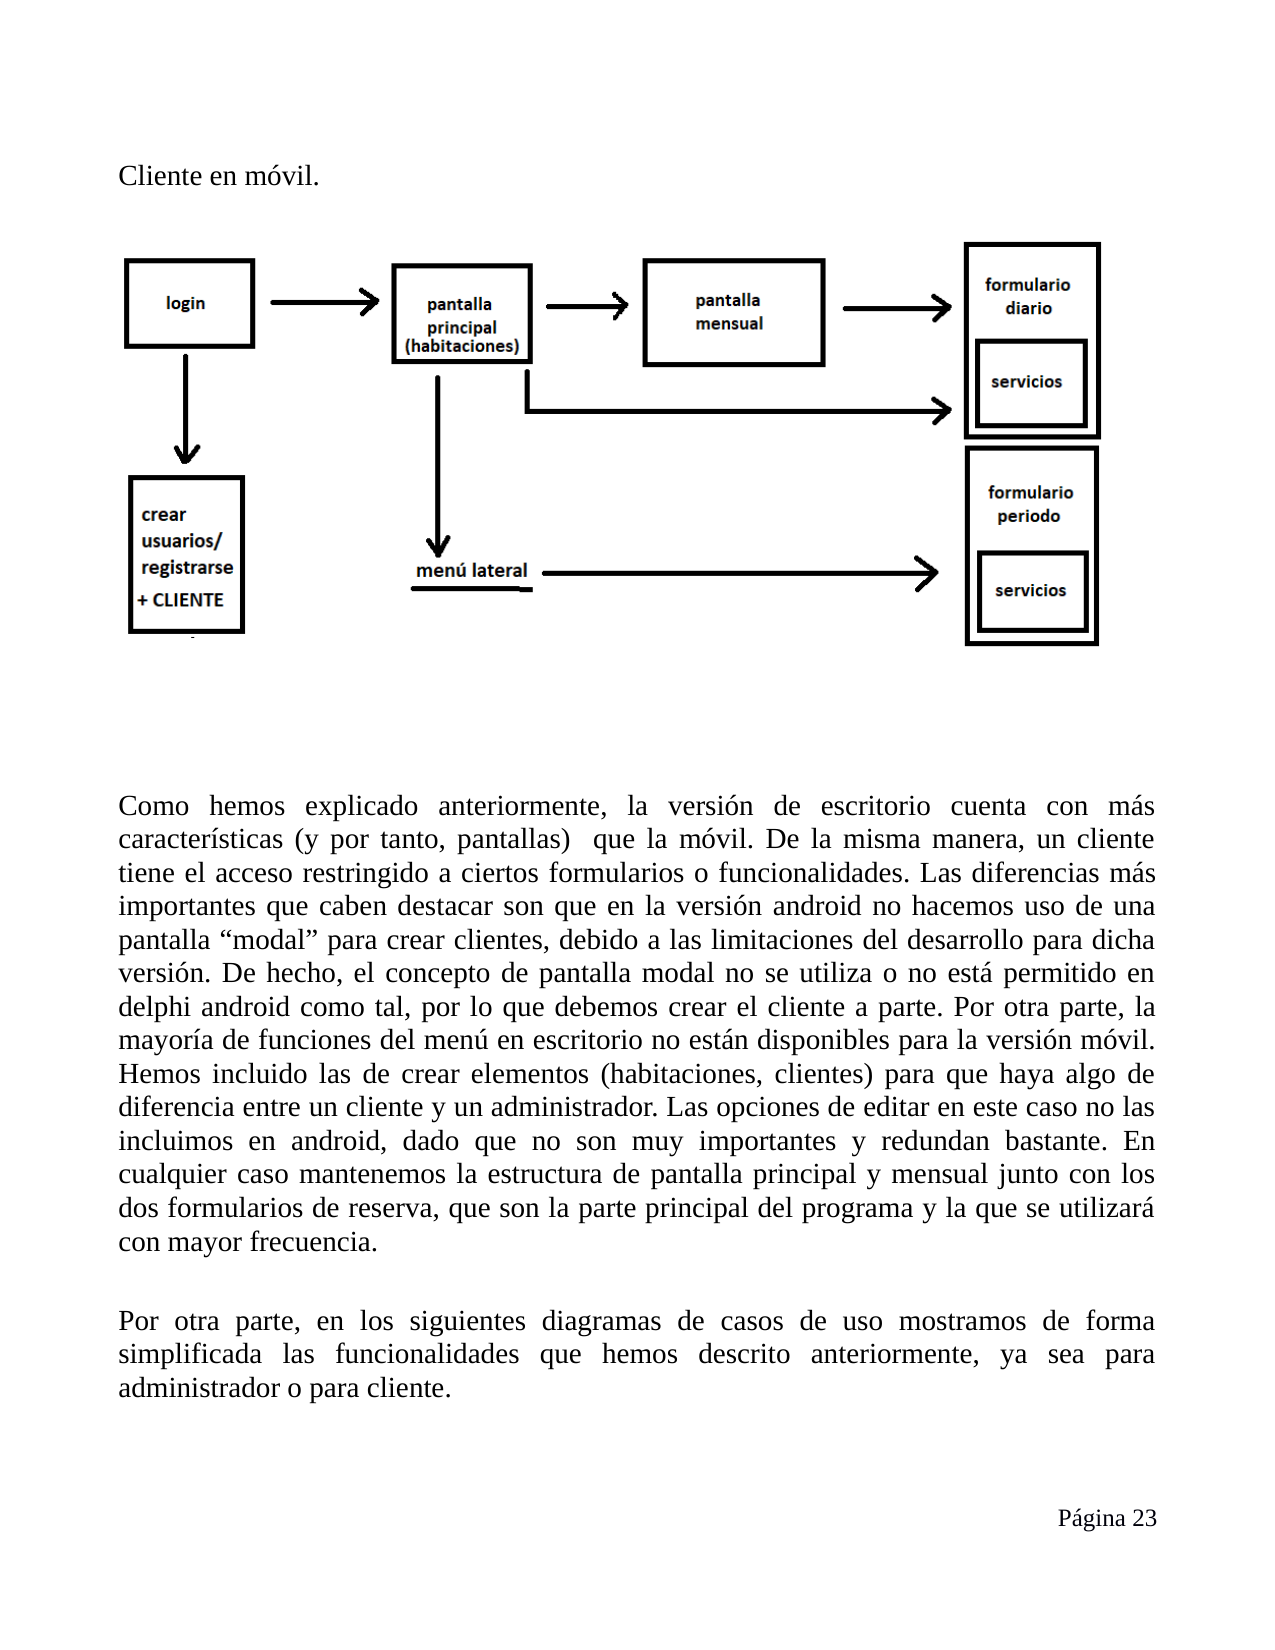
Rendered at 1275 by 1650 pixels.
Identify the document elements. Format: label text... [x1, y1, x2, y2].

text Por otra parte, en los siguientes diagramas de casos de uso mostramos de forma simplificada las funcionalidades que hemos descrito anteriormente, ya sea para administrador o para cliente. [118, 1303, 1157, 1403]
text Como hemos explicado anteriormente, la versión de escritorio cuenta con más características (y por tanto, pantallas) que la móvil. De la misma manera, un cliente tiene el acceso restringido a ciertos formularios o funcionalidades. Las diferencias más importantes que caben destacar son que en la versión android no hacemos uso de una pantalla “modal” para crear clientes, debido a las limitaciones del desarrollo para dicha versión. De hecho, el concepto de pantalla modal no se utiliza o no está permitido en delphi android como tal, por lo que debemos crear el cliente a parte. Por otra parte, la mayoría de funciones del menú en escritorio no están disponibles para la versión móvil. Hemos incluido las de crear elementos (habitaciones, clientes) para que haya algo de diferencia entre un cliente y un administrador. Las opciones de editar en este caso no las incluimos en android, dado que no son muy importantes y redundan bastante. En cualquier caso mantenemos la estructura de pantalla principal y mensual junto con los dos formularios de reserva, que son la parte principal del programa y la que se utilizará con mayor frecuencia. [118, 788, 1157, 1257]
text Cliente en móvil. [118, 158, 1157, 191]
picture [118, 191, 1157, 749]
